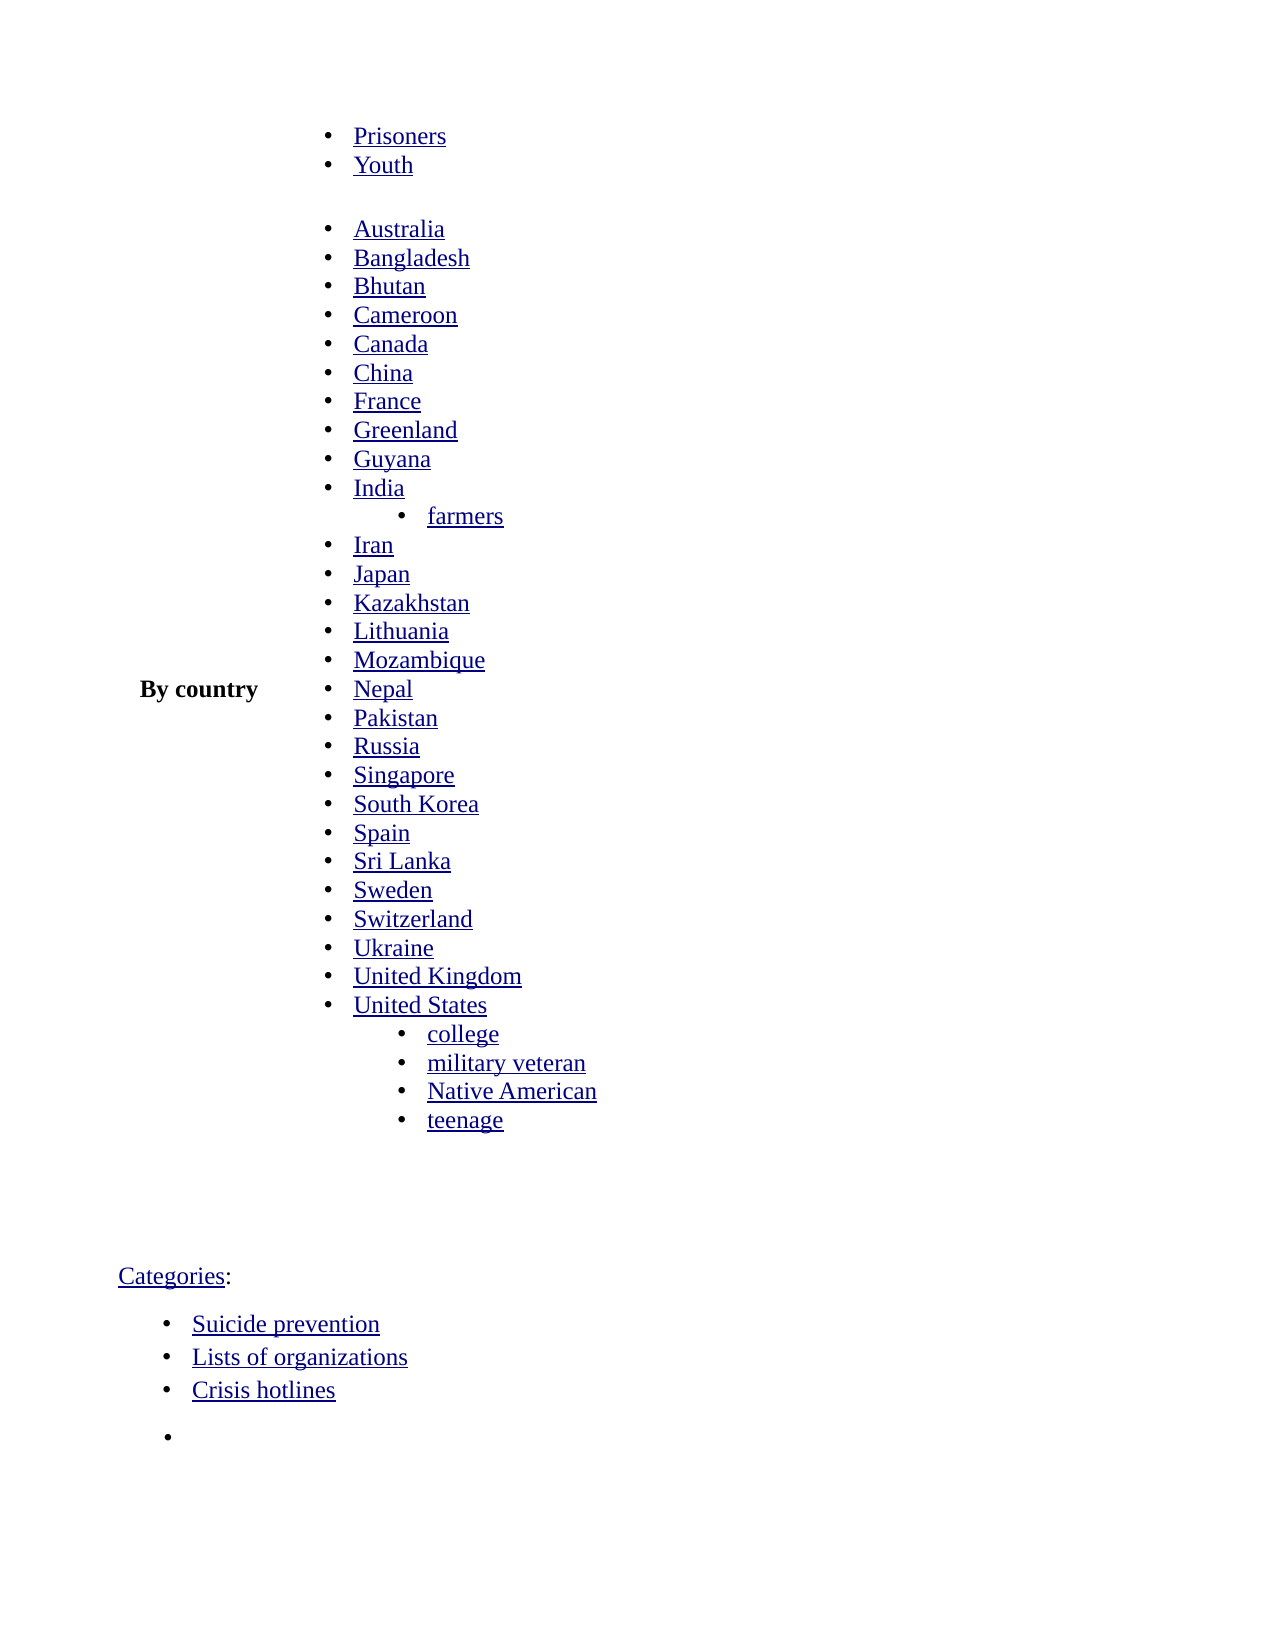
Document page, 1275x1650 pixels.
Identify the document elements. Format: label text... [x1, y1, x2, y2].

table_cell Doctors LGBT youth Music subcultures Prisoners Youth [280, 118, 711, 211]
list Suicide prevention [162, 1309, 1157, 1338]
table_cell Australia Bangladesh Bhutan Cameroon Canada China France Greenland Guyana India farmers Iran Japan Kazakhstan Lithuania Mozambique Nepal Pakistan Russia Singapore South Korea Spain Sri Lanka Sweden Switzerland Ukraine United Kingdom United States college military veteran Native American teenage [280, 211, 711, 1166]
table_cell By country [118, 211, 280, 1166]
text Categories: [118, 1261, 1157, 1290]
list Lists of organizations [162, 1342, 1157, 1371]
list Crisis hotlines [162, 1375, 1157, 1404]
table_cell [118, 118, 280, 211]
